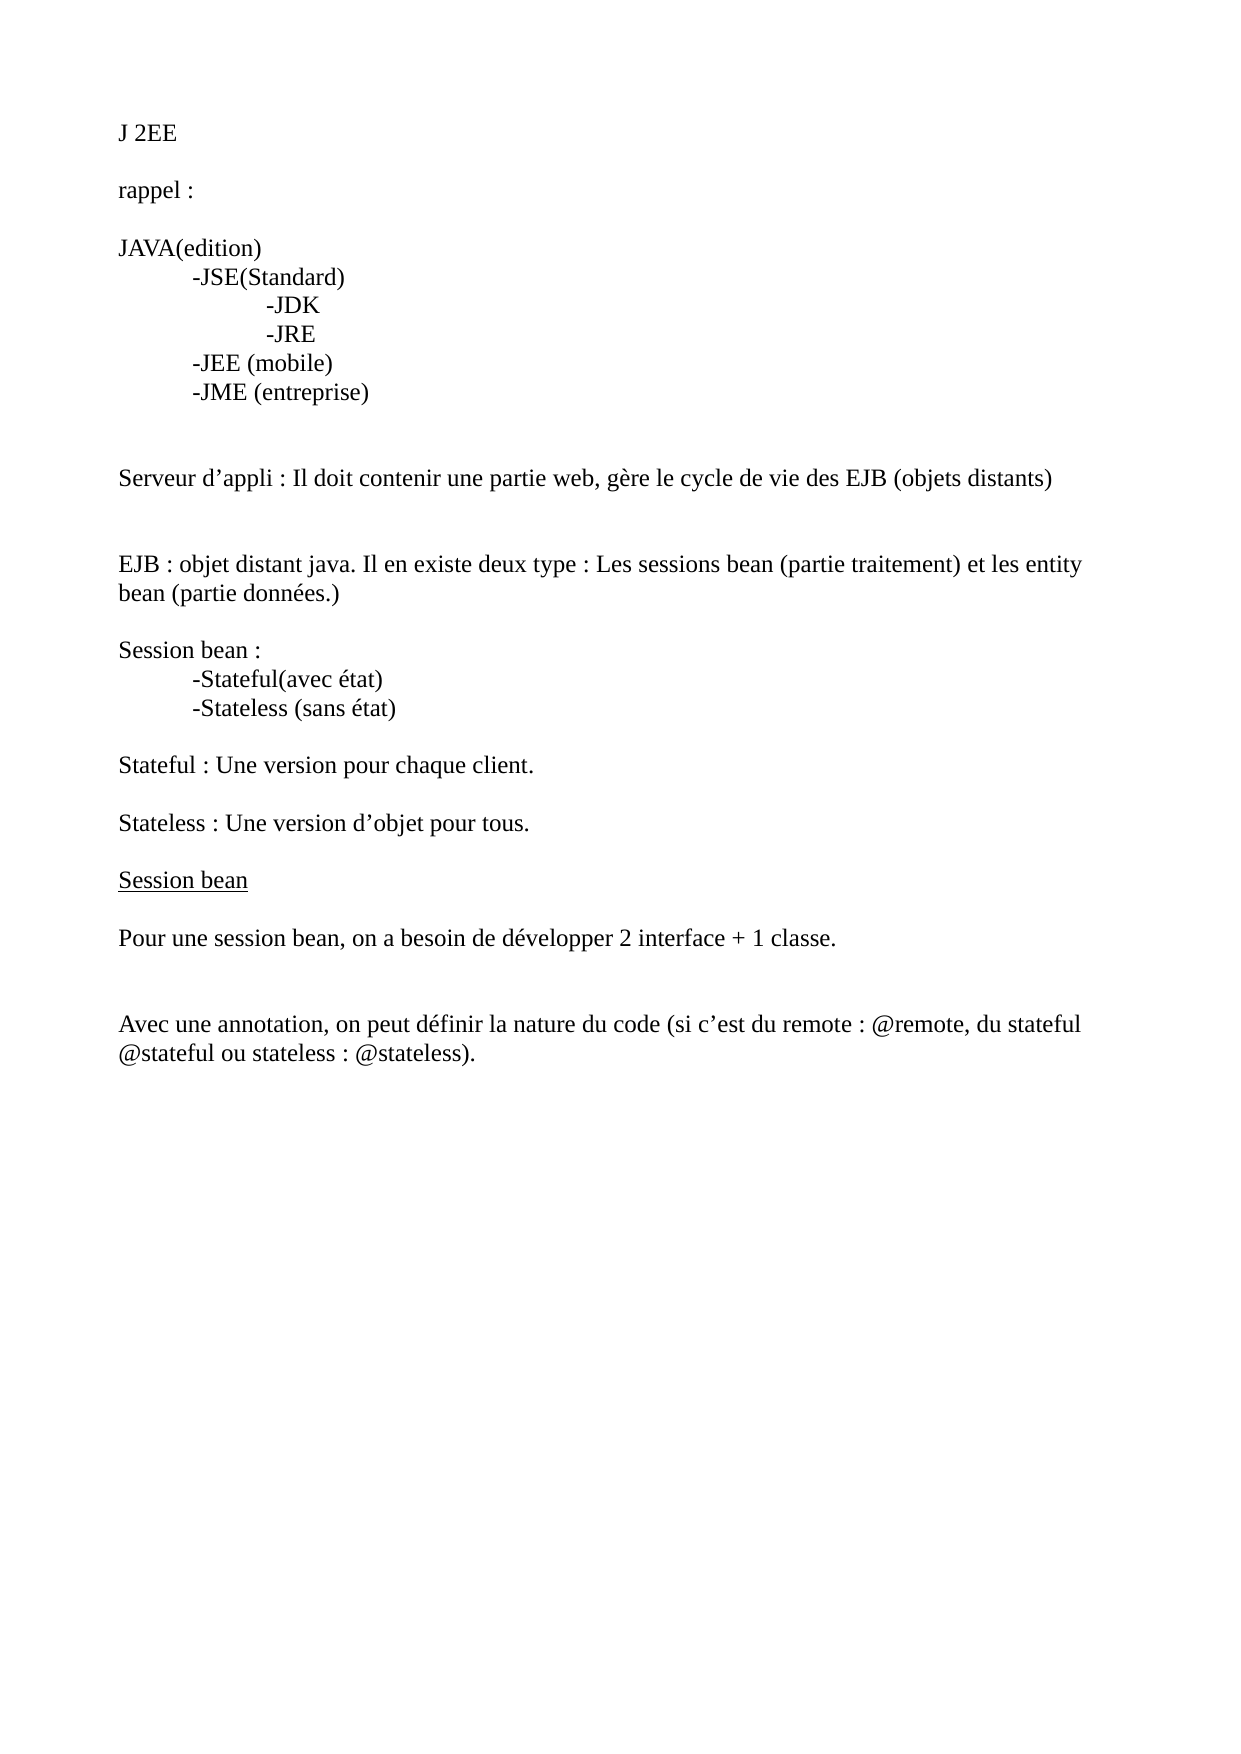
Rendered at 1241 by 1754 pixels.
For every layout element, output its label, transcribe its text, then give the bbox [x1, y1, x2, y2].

text -JSE(Standard) [118, 262, 1122, 291]
text Stateless : Une version d’objet pour tous. [118, 808, 1122, 837]
text Session bean [118, 866, 1122, 894]
text -JRE [118, 319, 1122, 348]
text JAVA(edition) [118, 233, 1122, 262]
text Pour une session bean, on a besoin de développer 2 interface + 1 classe. [118, 923, 1122, 952]
text -JME (entreprise) [118, 377, 1122, 406]
text -JEE (mobile) [118, 348, 1122, 377]
text J 2EE [118, 118, 1122, 147]
text Session bean : [118, 636, 1122, 664]
text -Stateful(avec état) [118, 664, 1122, 693]
text Avec une annotation, on peut définir la nature du code (si c’est du remote : @remote, du stateful @stateful ou stateless : @stateless). [118, 1009, 1122, 1067]
text -Stateless (sans état) [118, 693, 1122, 722]
text Serveur d’appli : Il doit contenir une partie web, gère le cycle de vie des EJB (objets distants) [118, 463, 1122, 492]
text EJB : objet distant java. Il en existe deux type : Les sessions bean (partie traitement) et les entity bean (partie données.) [118, 549, 1122, 607]
text -JDK [118, 291, 1122, 319]
text rappel : [118, 176, 1122, 204]
text Stateful : Une version pour chaque client. [118, 751, 1122, 779]
